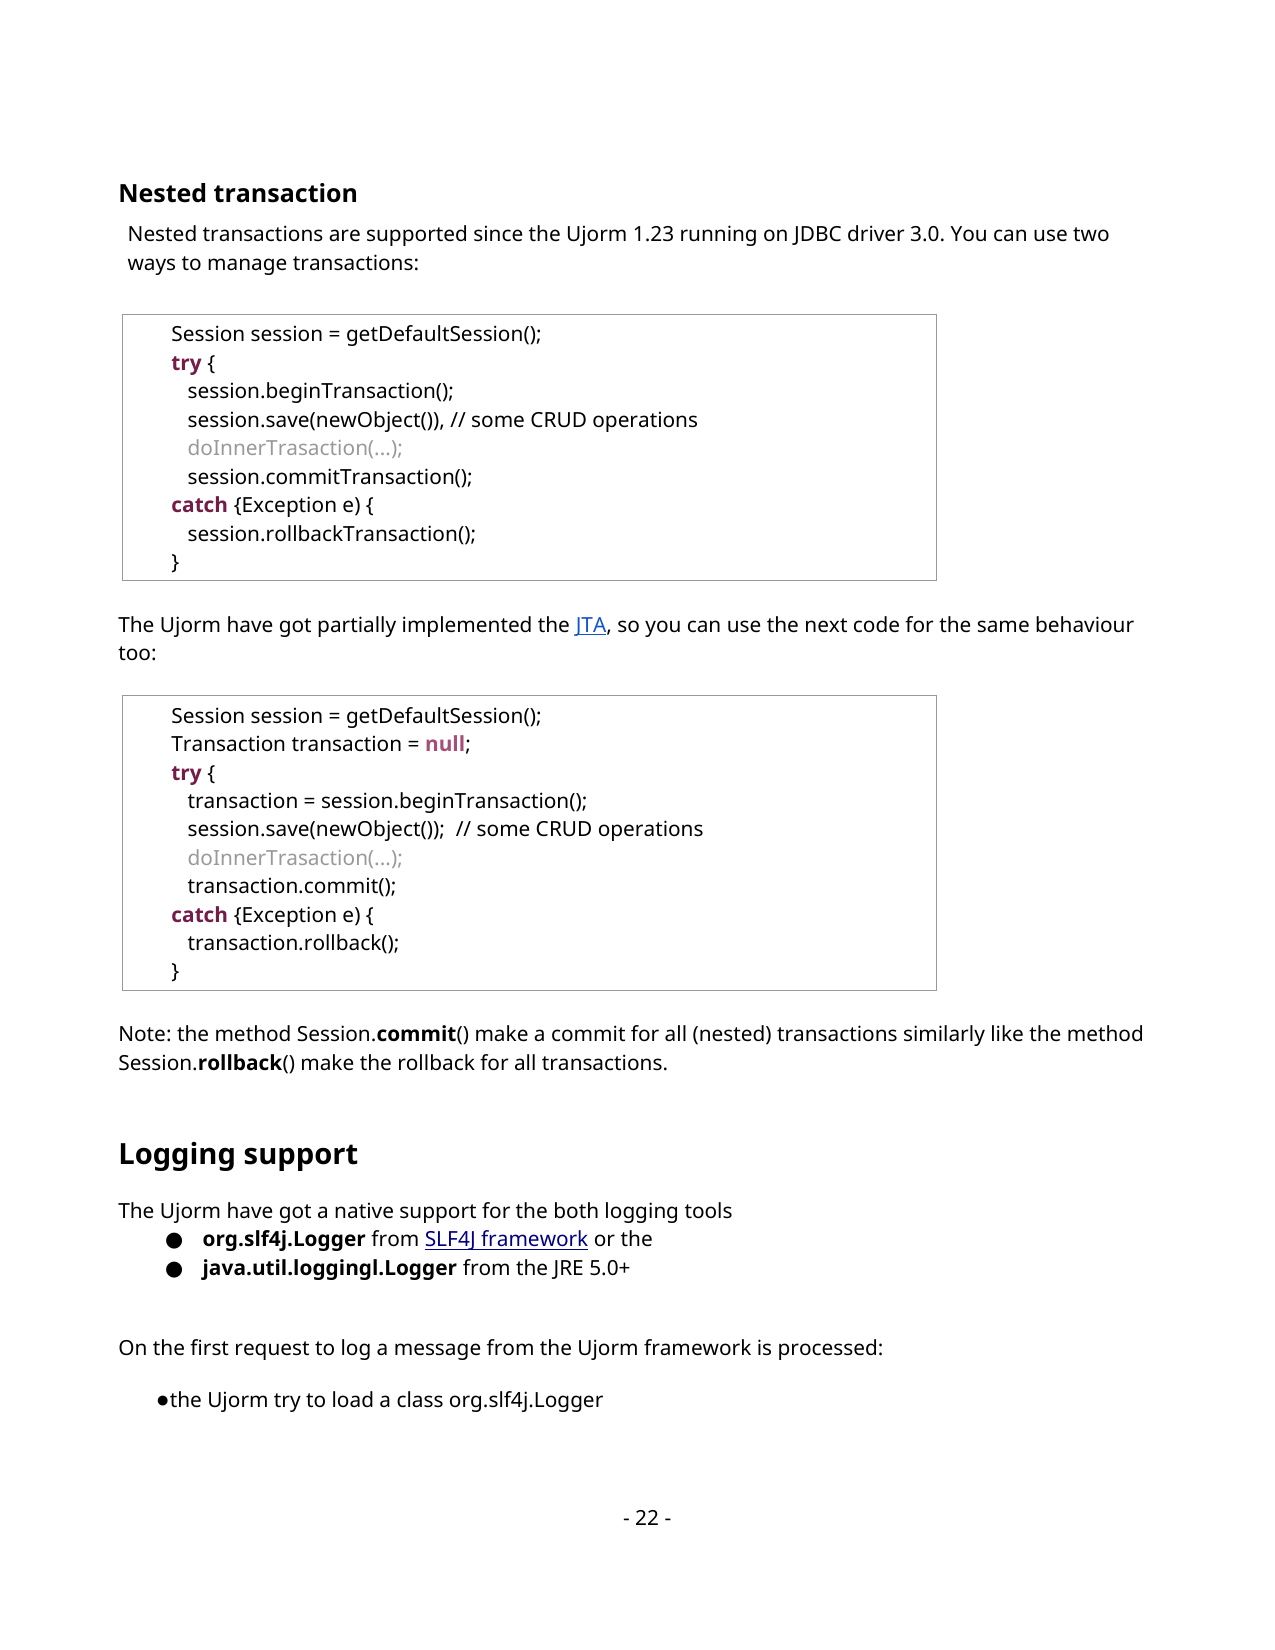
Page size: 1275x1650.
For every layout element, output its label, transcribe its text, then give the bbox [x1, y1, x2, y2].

table_header Session session = getDefaultSession(); try { session.beginTransaction(); session.save(newObject()), // some CRUD operations doInnerTrasaction(...); session.commitTransaction(); catch {Exception e) { session.rollbackTransaction(); } [123, 315, 936, 580]
list org.slf4j.Logger from SLF4J framework or the [165, 1224, 1147, 1253]
text On the first request to log a message from the Ujorm framework is processed: [118, 1333, 1157, 1362]
text The Ujorm have got partially implemented the JTA, so you can use the next code for the same behaviour too: [118, 610, 1157, 667]
list java.util.loggingl.Logger from the JRE 5.0+ [165, 1253, 1147, 1281]
list the Ujorm try to load a class org.slf4j.Logger [118, 1385, 1157, 1414]
text Nested transactions are supported since the Ujorm 1.23 running on JDBC driver 3.0. You can use two ways to manage transactions: [127, 219, 1147, 276]
table_header Session session = getDefaultSession(); Transaction transaction = null; try { transaction = session.beginTransaction(); session.save(newObject()); // some CRUD operations doInnerTrasaction(...); transaction.commit(); catch {Exception e) { transaction.rollback(); } [123, 696, 936, 990]
text Note: the method Session.commit() make a commit for all (nested) transactions similarly like the method Session.rollback() make the rollback for all transactions. [118, 1019, 1157, 1076]
subtitle Logging support [118, 1133, 1157, 1173]
text The Ujorm have got a native support for the both logging tools [118, 1196, 1157, 1224]
subtitle Nested transaction [118, 176, 1157, 210]
